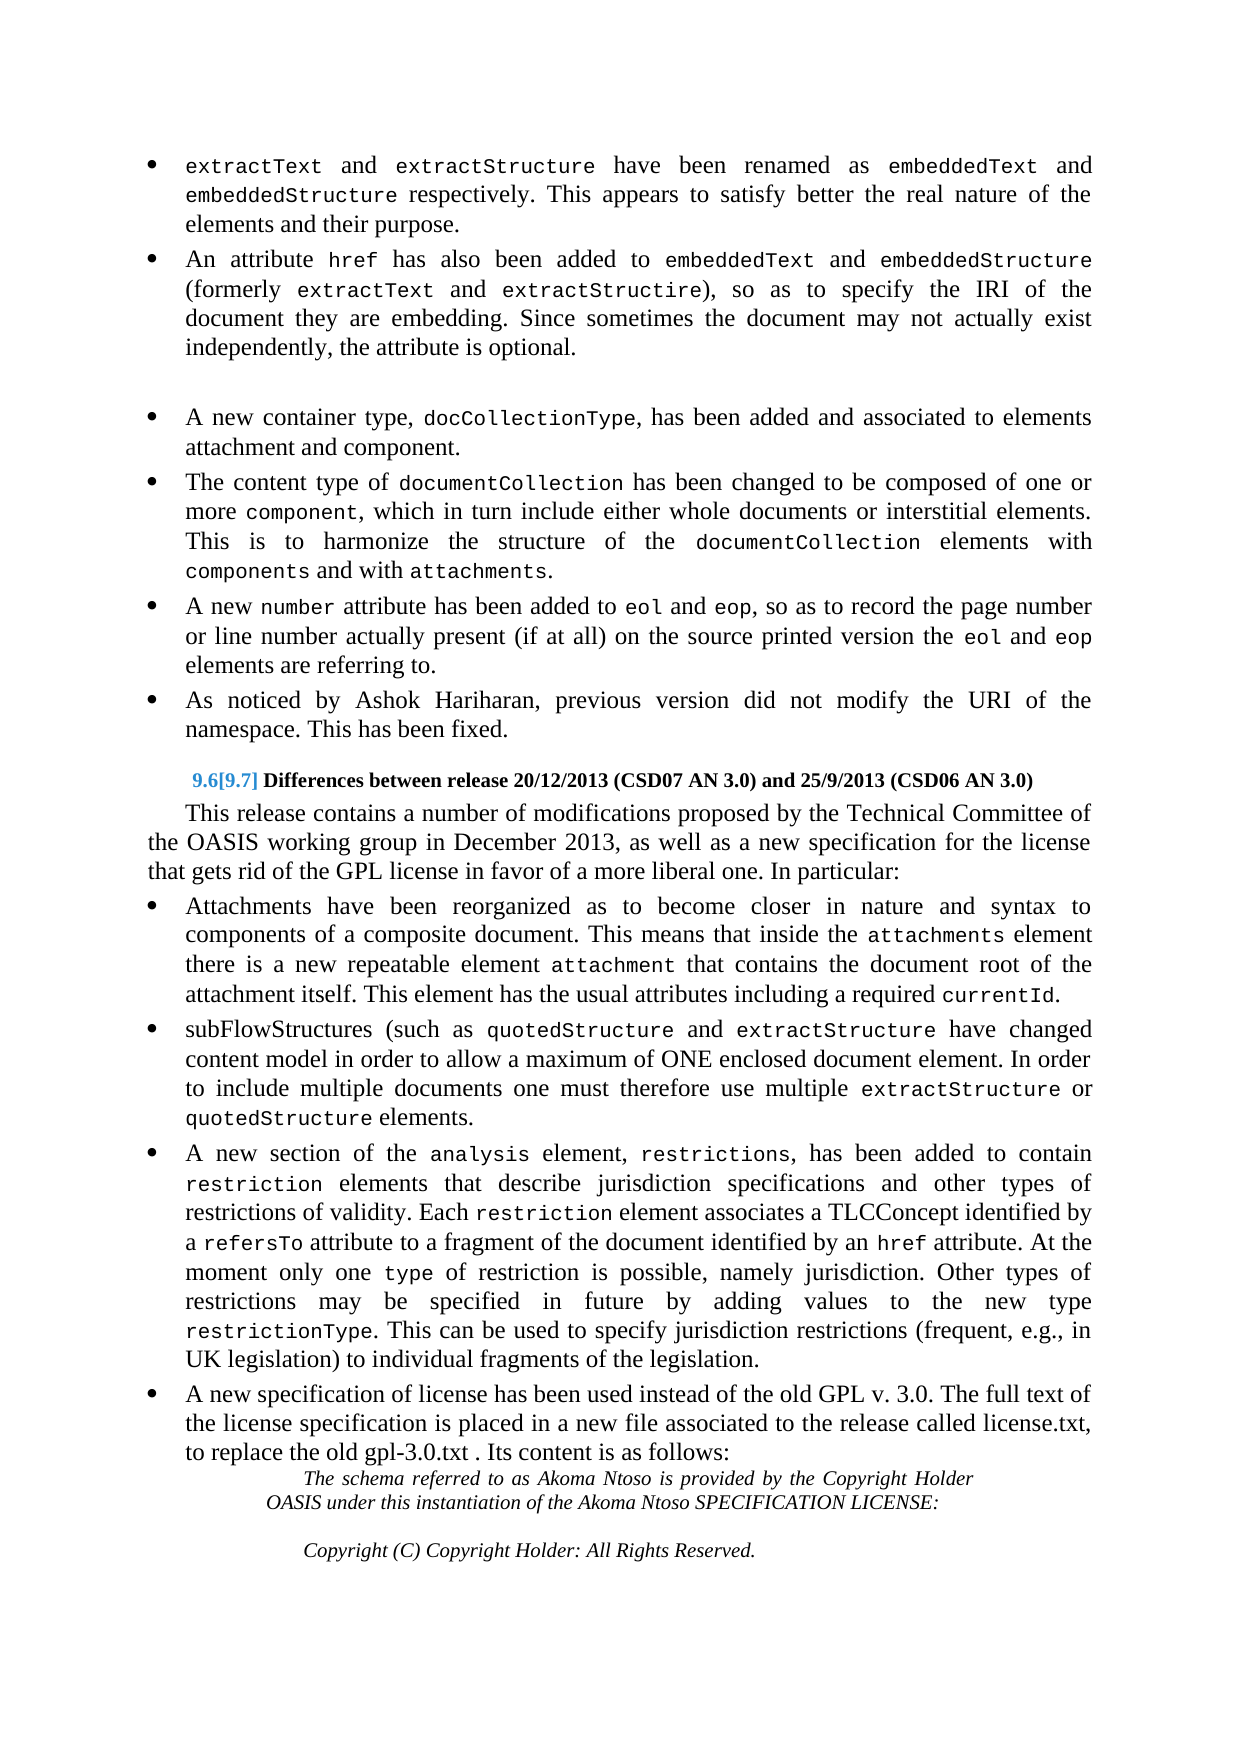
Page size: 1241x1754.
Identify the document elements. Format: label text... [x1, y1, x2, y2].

list A new specification of license has been used instead of the old GPL v. 3.0. The full text of the license specification is placed in a new file associated to the release called license.txt, to replace the old gpl-3.0.txt . Its content is as follows: [148, 1379, 1092, 1466]
subtitle Differences between release 20/12/2013 (CSD07 AN 3.0) and 25/9/2013 (CSD06 AN 3.0) [192, 768, 1092, 792]
list The content type of documentCollection has been changed to be composed of one or more component, which in turn include either whole documents or interstitial elements. This is to harmonize the structure of the documentCollection elements with components and with attachments. [148, 467, 1092, 585]
list A new container type, docCollectionType, has been added and associated to elements attachment and component. [148, 402, 1092, 460]
list extractText and extractStructure have been renamed as embeddedText and embeddedStructure respectively. This appears to satisfy better the real nature of the elements and their purpose. [148, 150, 1092, 238]
list A new section of the analysis element, restrictions, has been added to contain restriction elements that describe jurisdiction specifications and other types of restrictions of validity. Each restriction element associates a TLCConcept identified by a refersTo attribute to a fragment of the document identified by an href attribute. At the moment only one type of restriction is possible, namely jurisdiction. Other types of restrictions may be specified in future by adding values to the new type restrictionType. This can be used to specify jurisdiction restrictions (frequent, e.g., in UK legislation) to individual fragments of the legislation. [148, 1138, 1092, 1373]
list subFlowStructures (such as quotedStructure and extractStructure have changed content model in order to allow a maximum of ONE enclosed document element. In order to include multiple documents one must therefore use multiple extractStructure or quotedStructure elements. [148, 1014, 1092, 1132]
text This release contains a number of modifications proposed by the Technical Committee of the OASIS working group in December 2013, as well as a new specification for the license that gets rid of the GPL license in favor of a more liberal one. In particular: [148, 798, 1092, 884]
text The schema referred to as Akoma Ntoso is provided by the Copyright Holder OASIS under this instantiation of the Akoma Ntoso SPECIFICATION LICENSE: [266, 1466, 974, 1514]
list As noticed by Ashok Hariharan, previous version did not modify the URI of the namespace. This has been fixed. [148, 685, 1092, 743]
list A new number attribute has been added to eol and eop, so as to record the page number or line number actually present (if at all) on the source printed version the eol and eop elements are referring to. [148, 591, 1092, 679]
list Attachments have been reorganized as to become closer in nature and syntax to components of a composite document. This means that inside the attachments element there is a new repeatable element attachment that contains the document root of the attachment itself. This element has the usual attributes including a required currentId. [148, 891, 1092, 1008]
list An attribute href has also been added to embeddedText and embeddedStructure (formerly extractText and extractStructire), so as to specify the IRI of the document they are embedding. Since sometimes the document may not actually exist independently, the attribute is optional. [148, 244, 1092, 361]
text Copyright (C) Copyright Holder: All Rights Reserved. [266, 1538, 974, 1562]
